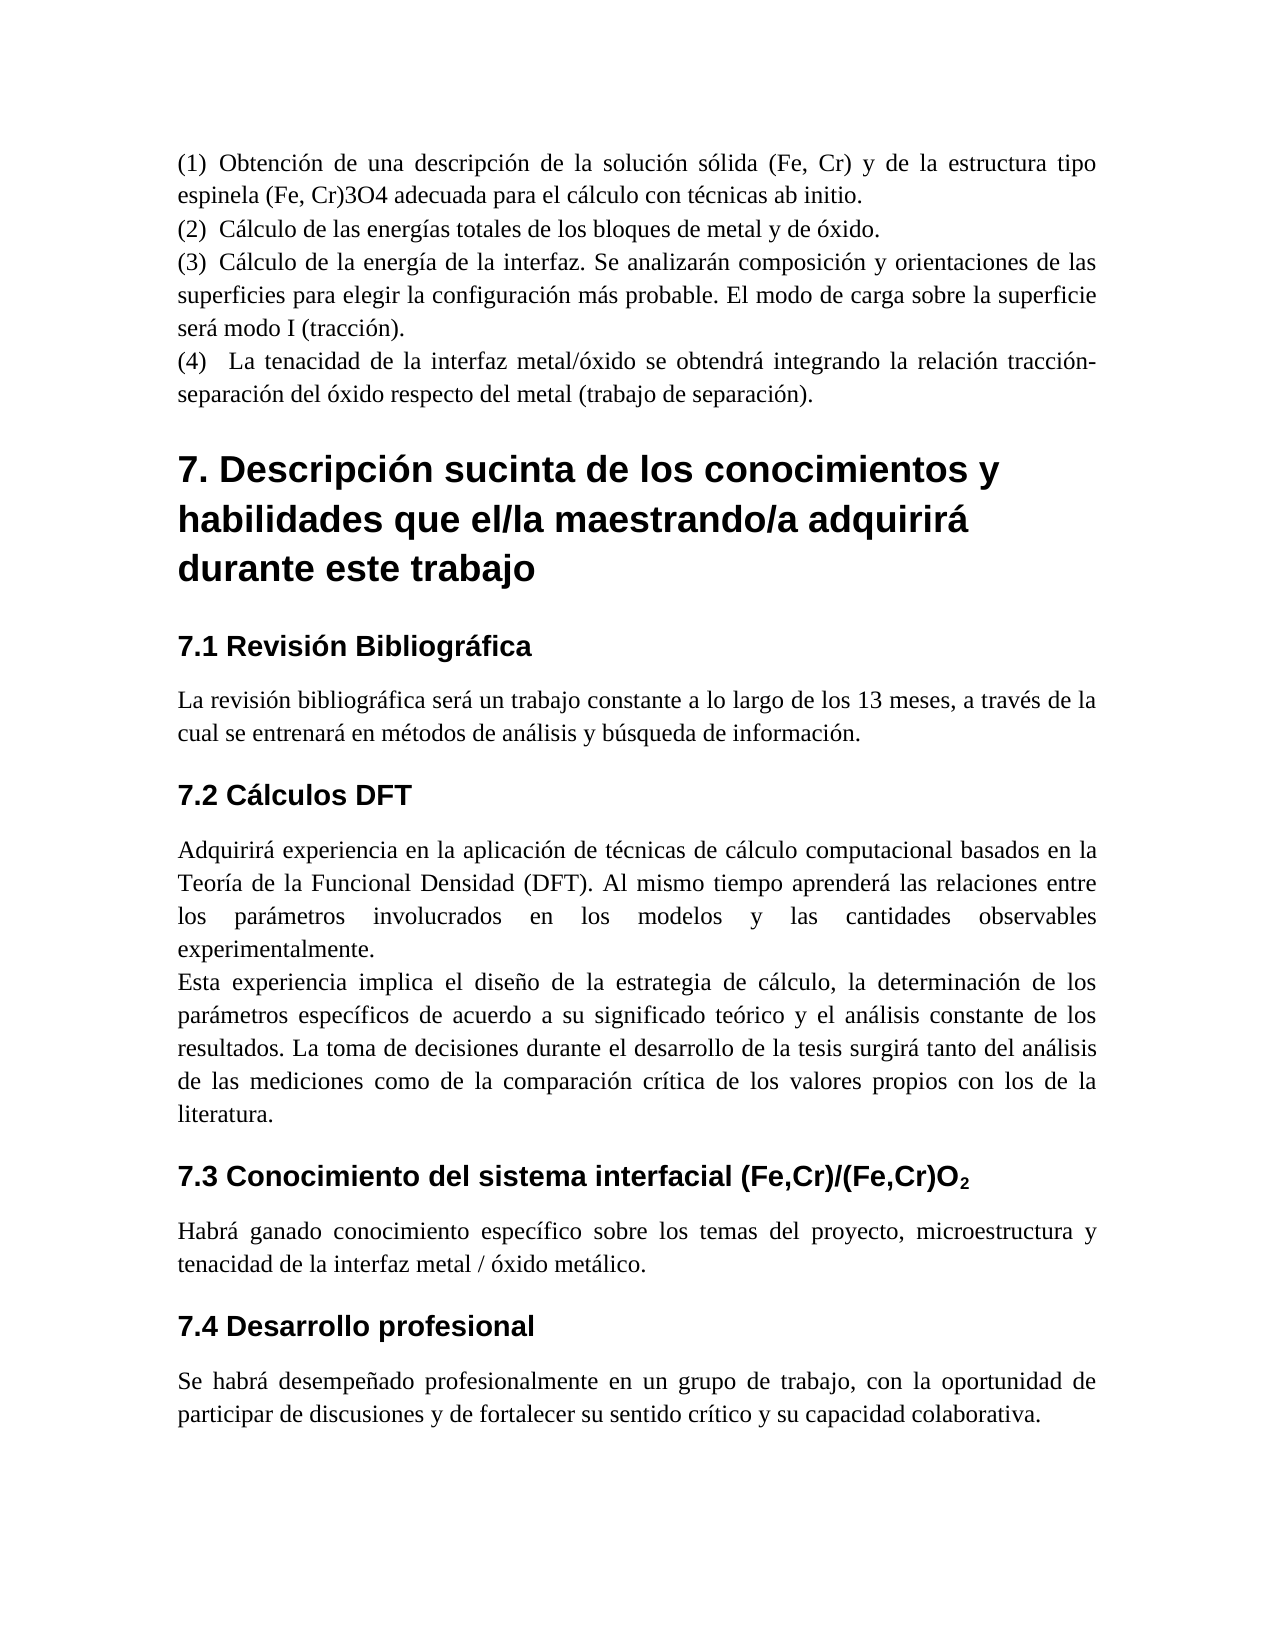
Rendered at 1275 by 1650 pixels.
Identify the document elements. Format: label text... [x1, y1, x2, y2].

list Obtención de una descripción de la solución sólida (Fe, Cr) y de la estructura tipo espinela (Fe, Cr)3O4 adecuada para el cálculo con técnicas ab initio. [177, 148, 1098, 209]
subtitle Desarrollo profesional [177, 1309, 1098, 1343]
list Cálculo de las energías totales de los bloques de metal y de óxido. [177, 214, 1098, 242]
list La tenacidad de la interfaz metal/óxido se obtendrá integrando la relación tracción-separación del óxido respecto del metal (trabajo de separación). [177, 346, 1098, 407]
subtitle Descripción sucinta de los conocimientos y habilidades que el/la maestrando/a adquirirá durante este trabajo [177, 447, 1098, 589]
list Cálculo de la energía de la interfaz. Se analizarán composición y orientaciones de las superficies para elegir la configuración más probable. El modo de carga sobre la superficie será modo I (tracción). [177, 247, 1098, 341]
text Se habrá desempeñado profesionalmente en un grupo de trabajo, con la oportunidad de participar de discusiones y de fortalecer su sentido crítico y su capacidad colaborativa. [177, 1366, 1098, 1428]
text Adquirirá experiencia en la aplicación de técnicas de cálculo computacional basados en la Teoría de la Funcional Densidad (DFT). Al mismo tiempo aprenderá las relaciones entre los parámetros involucrados en los modelos y las cantidades observables experimentalmente. [177, 835, 1098, 963]
text Esta experiencia implica el diseño de la estrategia de cálculo, la determinación de los parámetros específicos de acuerdo a su significado teórico y el análisis constante de los resultados. La toma de decisiones durante el desarrollo de la tesis surgirá tanto del análisis de las mediciones como de la comparación crítica de los valores propios con los de la literatura. [177, 967, 1098, 1128]
subtitle Revisión Bibliográfica [177, 628, 1098, 662]
subtitle Conocimiento del sistema interfacial (Fe,Cr)/(Fe,Cr)O2 [177, 1159, 1098, 1193]
text La revisión bibliográfica será un trabajo constante a lo largo de los 13 meses, a través de la cual se entrenará en métodos de análisis y búsqueda de información. [177, 686, 1098, 747]
subtitle Cálculos DFT [177, 778, 1098, 812]
text Habrá ganado conocimiento específico sobre los temas del proyecto, microestructura y tenacidad de la interfaz metal / óxido metálico. [177, 1216, 1098, 1278]
